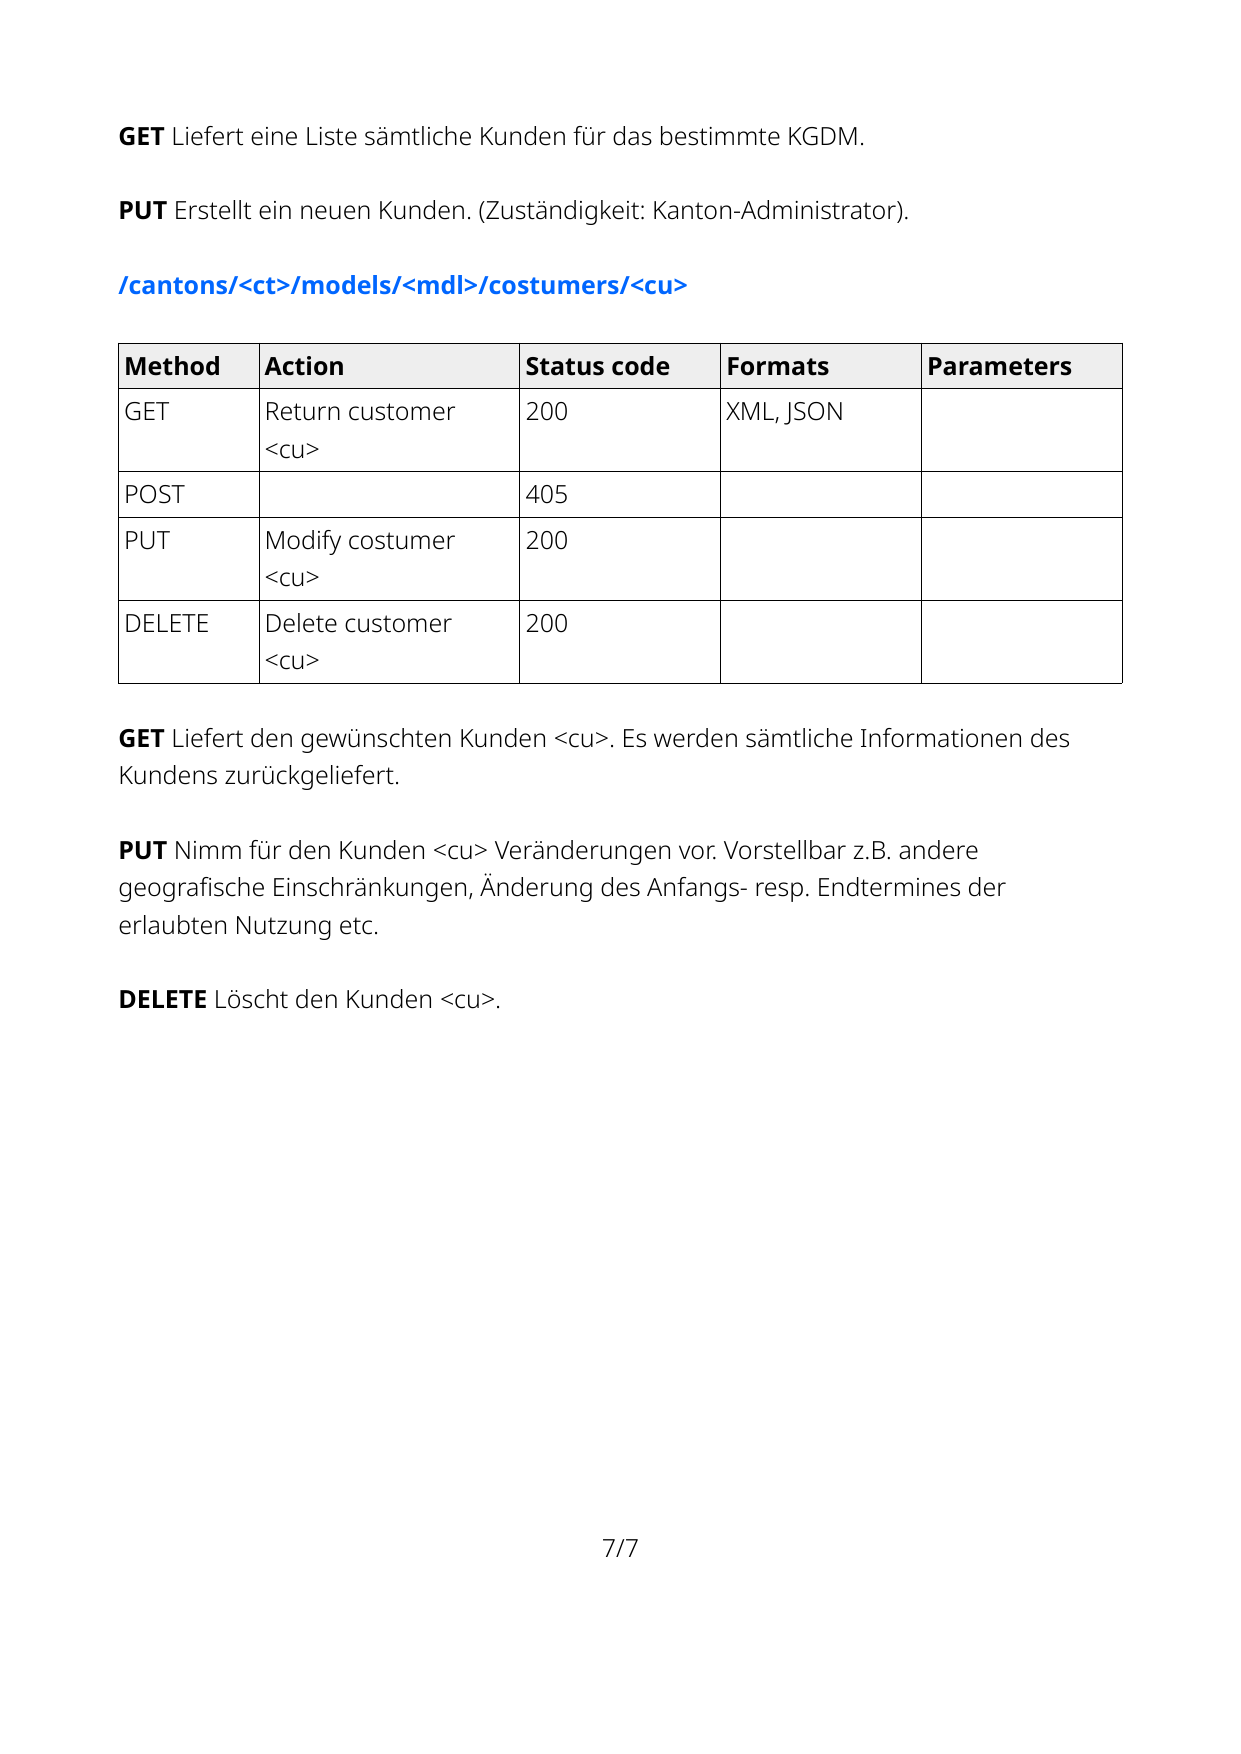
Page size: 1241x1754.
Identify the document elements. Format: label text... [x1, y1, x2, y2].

text GET Liefert eine Liste sämtliche Kunden für das bestimmte KGDM. [118, 118, 1122, 152]
table_cell 405 [520, 472, 720, 517]
table_cell XML, JSON [721, 389, 921, 471]
table_cell DELETE [119, 601, 259, 683]
table_cell 200 [520, 518, 720, 600]
table_cell [721, 601, 921, 683]
table_cell [922, 472, 1122, 517]
table_cell GET [119, 389, 259, 471]
table_header Method [119, 344, 259, 388]
table_cell [922, 601, 1122, 683]
text DELETE Löscht den Kunden <cu>. [118, 982, 1122, 1016]
table_cell Delete customer <cu> [260, 601, 519, 683]
table_cell [922, 389, 1122, 471]
table_cell Return customer <cu> [260, 389, 519, 471]
table_cell [721, 472, 921, 517]
table_cell Modify costumer <cu> [260, 518, 519, 600]
table_cell POST [119, 472, 259, 517]
table_header Action [260, 344, 519, 388]
table_cell 200 [520, 601, 720, 683]
table_header Parameters [922, 344, 1122, 388]
table_cell [721, 518, 921, 600]
text GET Liefert den gewünschten Kunden <cu>. Es werden sämtliche Informationen des Kundens zurückgeliefert. [118, 720, 1122, 792]
text /cantons/<ct>/models/<mdl>/costumers/<cu> [118, 268, 1122, 302]
table_header Formats [721, 344, 921, 388]
table_cell PUT [119, 518, 259, 600]
table_cell [260, 472, 519, 517]
table_cell 200 [520, 389, 720, 471]
table_cell [922, 518, 1122, 600]
text PUT Erstellt ein neuen Kunden. (Zuständigkeit: Kanton-Administrator). [118, 193, 1122, 227]
table_header Status code [520, 344, 720, 388]
text PUT Nimm für den Kunden <cu> Veränderungen vor. Vorstellbar z.B. andere geografische Einschränkungen, Änderung des Anfangs- resp. Endtermines der erlaubten Nutzung etc. [118, 832, 1122, 941]
